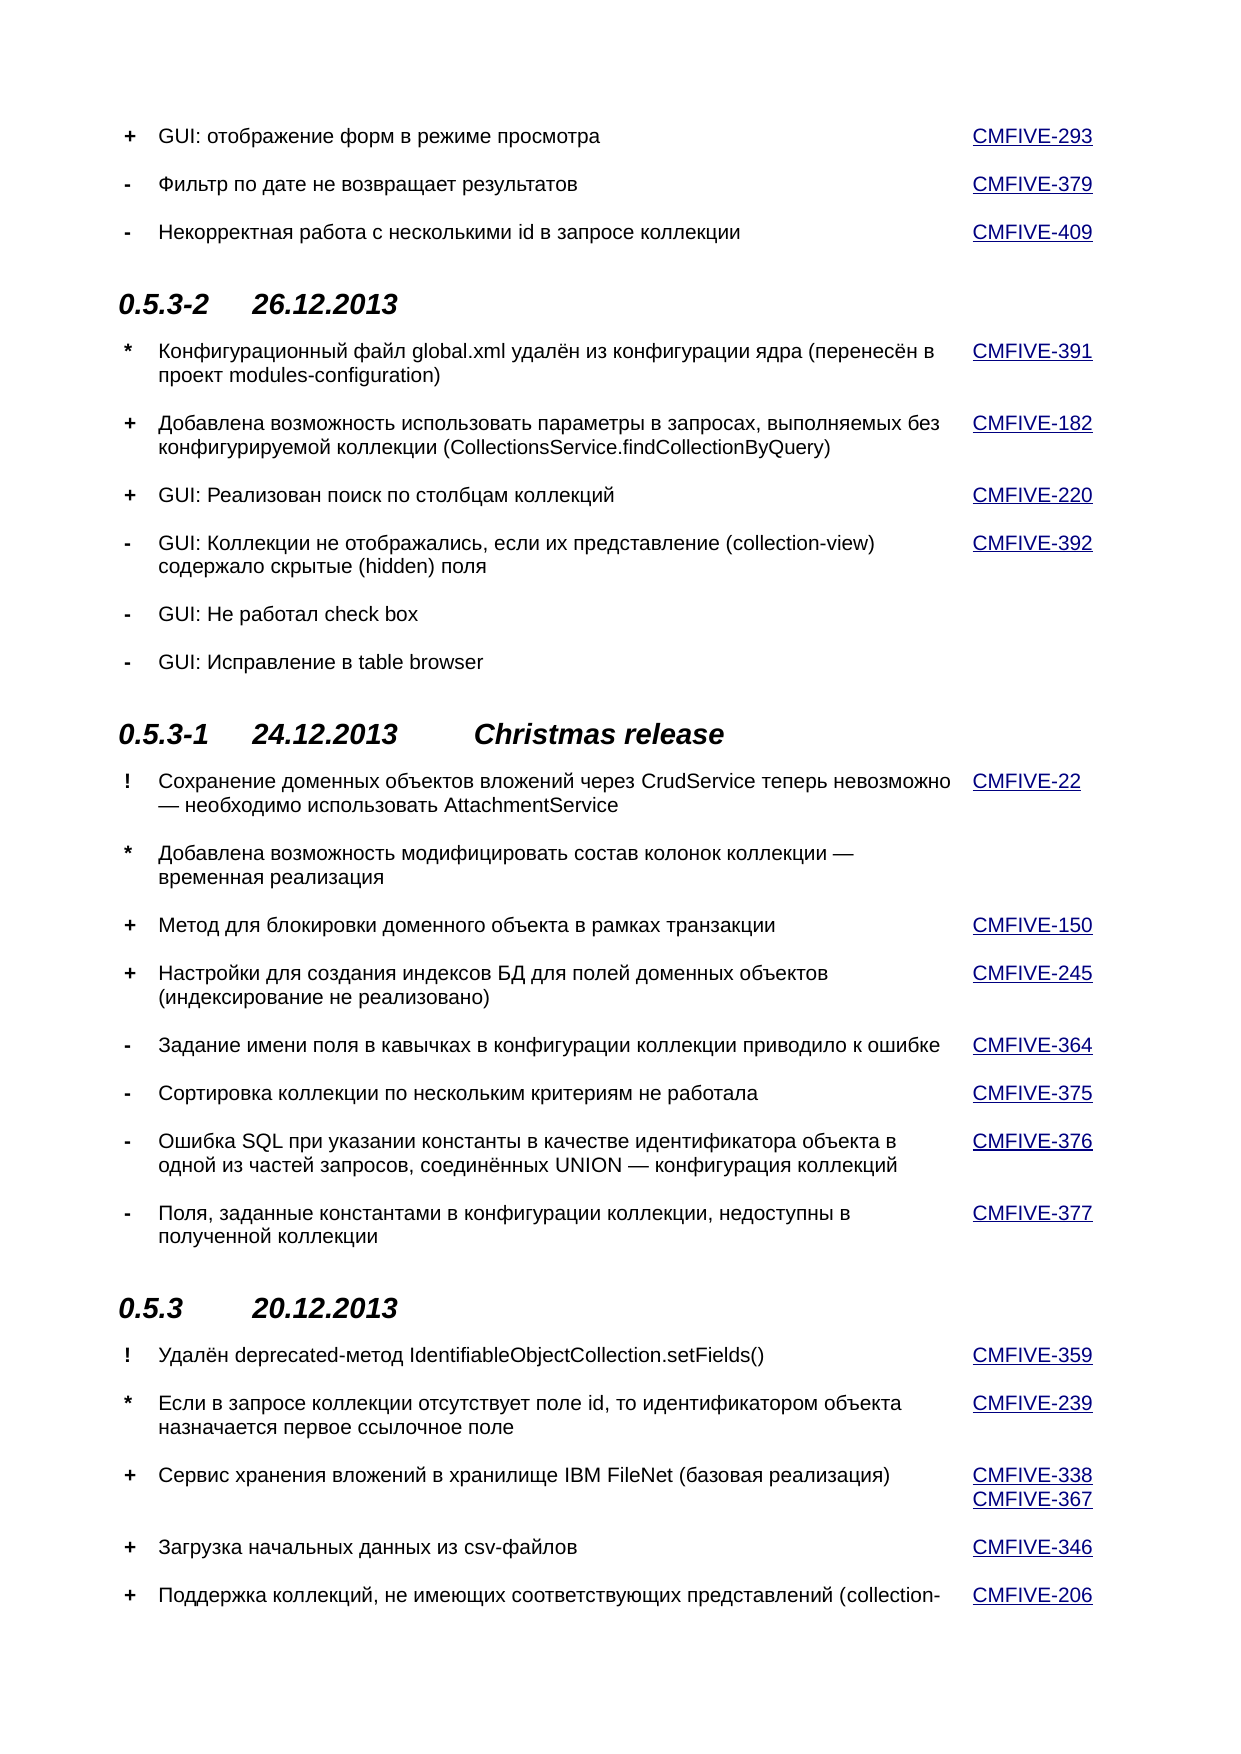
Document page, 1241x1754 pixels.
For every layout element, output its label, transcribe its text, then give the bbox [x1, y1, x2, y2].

table_cell Ошибка SQL при указании константы в качестве идентификатора объекта в одной из частей запросов, соединённых UNION — конфигурация коллекций [153, 1123, 966, 1194]
table_header * [118, 333, 152, 405]
table_cell [966, 596, 1123, 644]
table_cell Задание имени поля в кавычках в конфигурации коллекции приводило к ошибке [153, 1027, 966, 1075]
table_cell Настройки для создания индексов БД для полей доменных объектов (индексирование не реализовано) [153, 955, 966, 1027]
table_cell GUI: Коллекции не отображались, если их представление (collection-view) содержало скрытые (hidden) поля [153, 525, 966, 596]
table_header CMFIVE-391 [966, 333, 1123, 405]
table_cell CMFIVE-346 [966, 1529, 1123, 1577]
table_cell - [118, 1027, 152, 1075]
table_header CMFIVE-22 [966, 763, 1123, 835]
table_cell Поддержка коллекций, не имеющих соответствующих представлений (collection- [153, 1577, 966, 1612]
table_cell + [118, 477, 152, 524]
table_cell + [118, 405, 152, 477]
table_cell GUI: Не работал check box [153, 596, 966, 644]
table_cell - [118, 644, 152, 692]
table_header CMFIVE-359 [966, 1338, 1123, 1385]
table_cell - [118, 166, 152, 214]
table_cell CMFIVE-220 [966, 477, 1123, 524]
table_cell CMFIVE-338 CMFIVE-367 [966, 1457, 1123, 1529]
table_header ! [118, 1338, 152, 1385]
table_cell + [118, 118, 152, 166]
table_cell + [118, 907, 152, 955]
table_cell CMFIVE-379 [966, 166, 1123, 214]
table_cell CMFIVE-364 [966, 1027, 1123, 1075]
table_header ! [118, 763, 152, 835]
table_cell + [118, 1457, 152, 1529]
table_cell Загрузка начальных данных из csv-файлов [153, 1529, 966, 1577]
table_cell CMFIVE-377 [966, 1195, 1123, 1266]
subtitle 0.5.3 20.12.2013 [118, 1291, 1122, 1325]
table_cell CMFIVE-293 [966, 118, 1123, 166]
table_cell CMFIVE-375 [966, 1075, 1123, 1123]
table_cell CMFIVE-376 [966, 1123, 1123, 1194]
table_cell GUI: отображение форм в режиме просмотра [153, 118, 966, 166]
table_cell Если в запросе коллекции отсутствует поле id, то идентификатором объекта назначается первое ссылочное поле [153, 1385, 966, 1457]
table_cell + [118, 1529, 152, 1577]
table_cell Сортировка коллекции по нескольким критериям не работала [153, 1075, 966, 1123]
table_cell - [118, 1195, 152, 1266]
table_header Конфигурационный файл global.xml удалён из конфигурации ядра (перенесён в проект modules-configuration) [153, 333, 966, 405]
table_cell * [118, 835, 152, 907]
table_cell GUI: Исправление в table browser [153, 644, 966, 692]
table_cell [966, 835, 1123, 907]
table_cell CMFIVE-409 [966, 214, 1123, 262]
table_cell CMFIVE-150 [966, 907, 1123, 955]
table_cell Добавлена возможность использовать параметры в запросах, выполняемых без конфигурируемой коллекции (CollectionsService.findCollectionByQuery) [153, 405, 966, 477]
table_cell CMFIVE-206 [966, 1577, 1123, 1612]
table_cell - [118, 525, 152, 596]
table_cell Метод для блокировки доменного объекта в рамках транзакции [153, 907, 966, 955]
table_cell * [118, 1385, 152, 1457]
table_cell CMFIVE-182 [966, 405, 1123, 477]
table_header Сохранение доменных объектов вложений через CrudService теперь невозможно — необходимо использовать AttachmentService [153, 763, 966, 835]
table_cell Поля, заданные константами в конфигурации коллекции, недоступны в полученной коллекции [153, 1195, 966, 1266]
table_cell - [118, 214, 152, 262]
table_cell Некорректная работа с несколькими id в запросе коллекции [153, 214, 966, 262]
table_cell CMFIVE-245 [966, 955, 1123, 1027]
table_cell Фильтр по дате не возвращает результатов [153, 166, 966, 214]
subtitle 0.5.3-1 24.12.2013 Christmas release [118, 717, 1122, 751]
table_cell + [118, 1577, 152, 1612]
table_cell + [118, 955, 152, 1027]
table_cell GUI: Реализован поиск по столбцам коллекций [153, 477, 966, 524]
subtitle 0.5.3-2 26.12.2013 [118, 287, 1122, 320]
table_cell CMFIVE-392 [966, 525, 1123, 596]
table_cell CMFIVE-239 [966, 1385, 1123, 1457]
table_cell [966, 644, 1123, 692]
table_header Удалён deprecated-метод IdentifiableObjectCollection.setFields() [153, 1338, 966, 1385]
table_cell - [118, 1075, 152, 1123]
table_cell Добавлена возможность модифицировать состав колонок коллекции — временная реализация [153, 835, 966, 907]
table_cell - [118, 596, 152, 644]
table_cell Сервис хранения вложений в хранилище IBM FileNet (базовая реализация) [153, 1457, 966, 1529]
table_cell - [118, 1123, 152, 1194]
